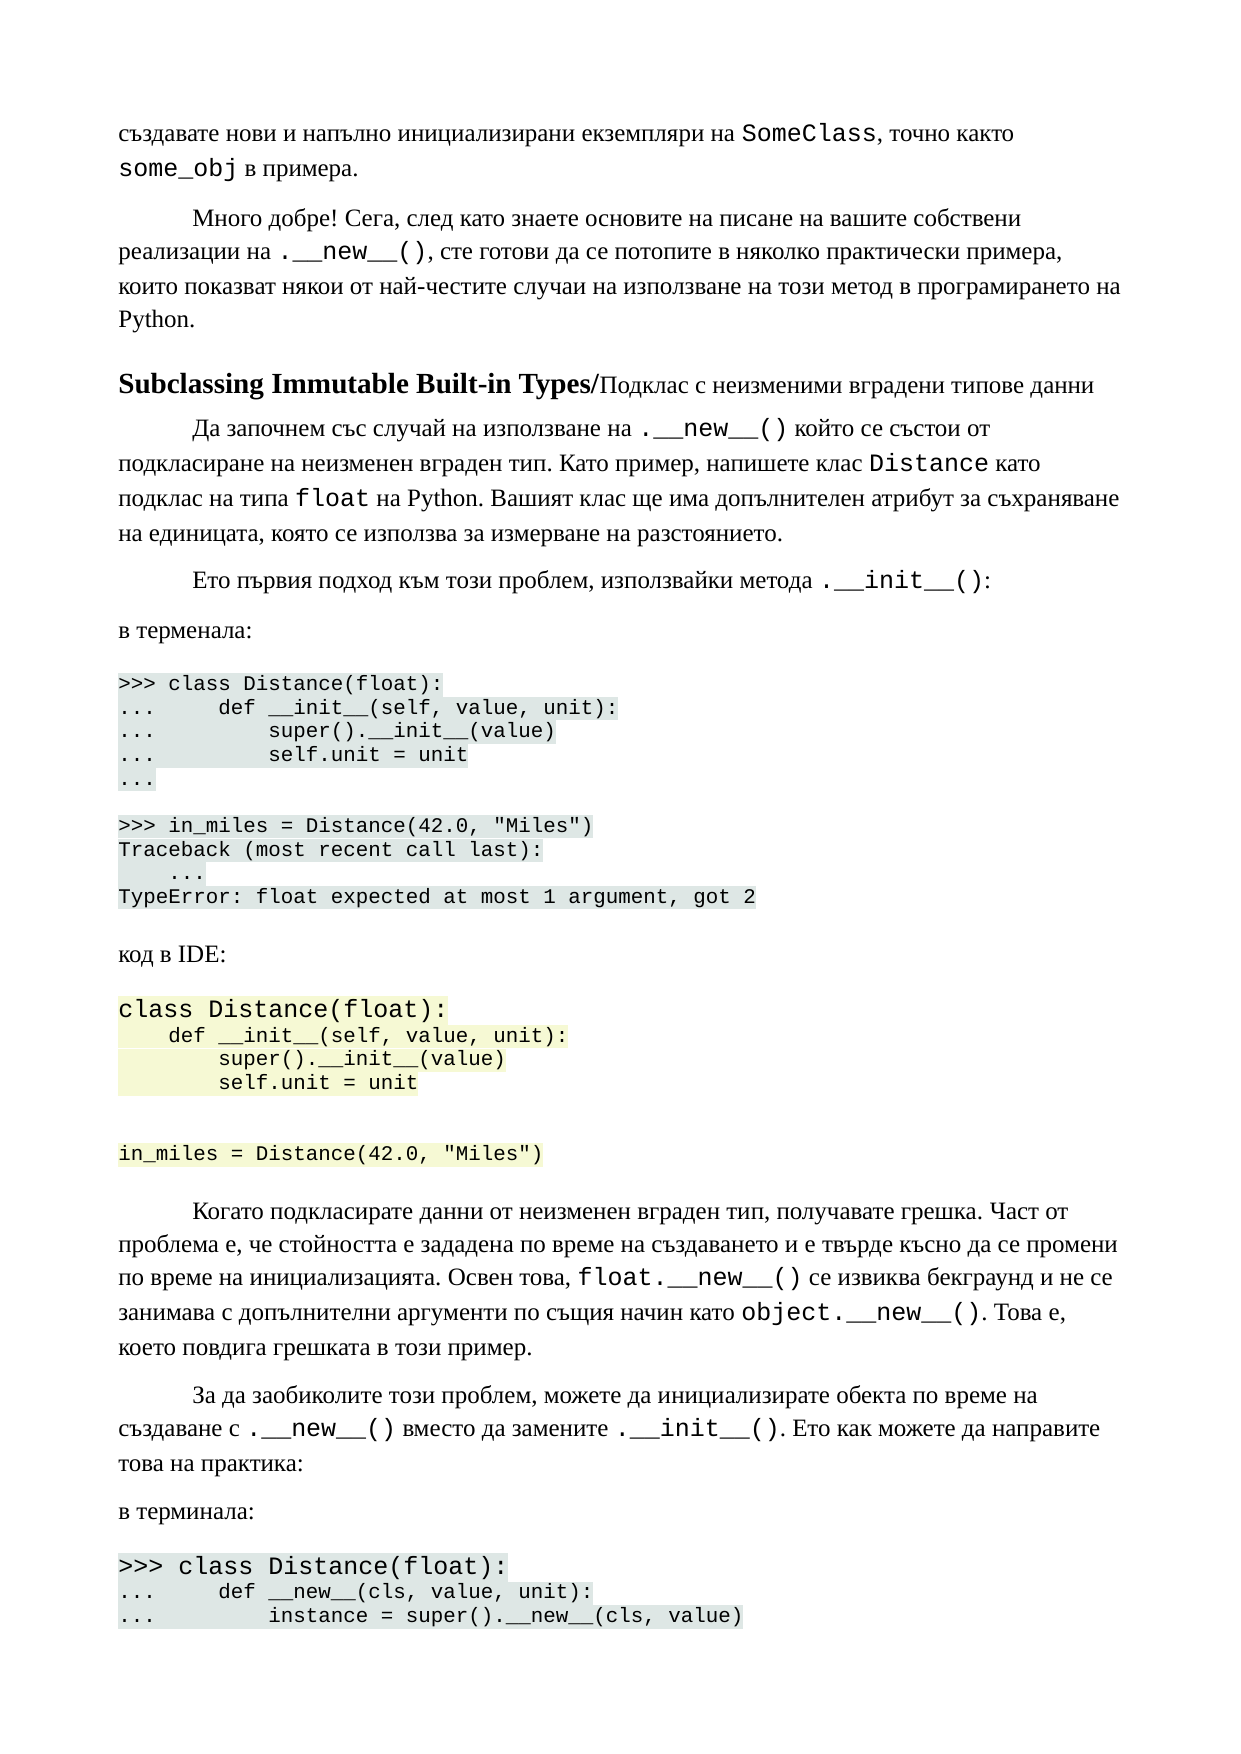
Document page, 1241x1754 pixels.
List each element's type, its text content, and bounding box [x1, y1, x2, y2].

text ... [118, 768, 1122, 791]
subtitle Subclassing Immutable Built-in Types/Подклас с неизменими вградени типове данни [118, 367, 1122, 400]
text създавате нови и напълно инициализирани екземпляри на SomeClass, точно както some_obj в примера. [118, 118, 1122, 184]
text Да започнем със случай на използване на .__new__() който се състои от подкласиране на неизменен вграден тип. Като пример, напишете клас Distance като подклас на типа float на Python. Вашият клас ще има допълнителен атрибут за съхраняване на единицата, която се използва за измерване на разстоянието. [118, 413, 1122, 547]
text ... instance = super().__new__(cls, value) [118, 1605, 1122, 1629]
text ... super().__init__(value) [118, 720, 1122, 744]
text в терменала: [118, 616, 1122, 644]
text ... def __new__(cls, value, unit): [118, 1582, 1122, 1605]
text >>> class Distance(float): [118, 1553, 1122, 1582]
text self.unit = unit [118, 1072, 1122, 1096]
text Много добре! Сега, след като знаете основите на писане на вашите собствени реализации на .__new__(), сте готови да се потопите в няколко практически примера, които показват някои от най-честите случаи на използване на този метод в програмирането на Python. [118, 203, 1122, 333]
text >>> class Distance(float): [118, 644, 1122, 697]
text Ето първия подход към този проблем, използвайки метода .__init__(): [118, 566, 1122, 596]
text in_miles = Distance(42.0, "Miles") [118, 1143, 1122, 1167]
text super().__init__(value) [118, 1048, 1122, 1072]
text ... self.unit = unit [118, 744, 1122, 768]
text class Distance(float): [118, 996, 1122, 1025]
text Когато подкласирате данни от неизменен вграден тип, получавате грешка. Част от проблема е, че стойността е зададена по време на създаването и е твърде късно да се промени по време на инициализацията. Освен това, float.__new__() се извиква бекграунд и не се занимава с допълнителни аргументи по същия начин като object.__new__(). Това е, което повдига грешката в този пример. [118, 1196, 1122, 1361]
text За да заобиколите този проблем, можете да инициализирате обекта по време на създаване с .__new__() вместо да замените .__init__(). Ето как можете да направите това на практика: [118, 1380, 1122, 1477]
text Traceback (most recent call last): [118, 838, 1122, 862]
text def __init__(self, value, unit): [118, 1025, 1122, 1048]
text код в IDE: [118, 939, 1122, 968]
text >>> in_miles = Distance(42.0, "Miles") [118, 815, 1122, 838]
text в терминала: [118, 1496, 1122, 1524]
text ... def __init__(self, value, unit): [118, 697, 1122, 720]
text TypeError: float expected at most 1 argument, got 2 [118, 886, 1122, 909]
text ... [118, 862, 1122, 886]
